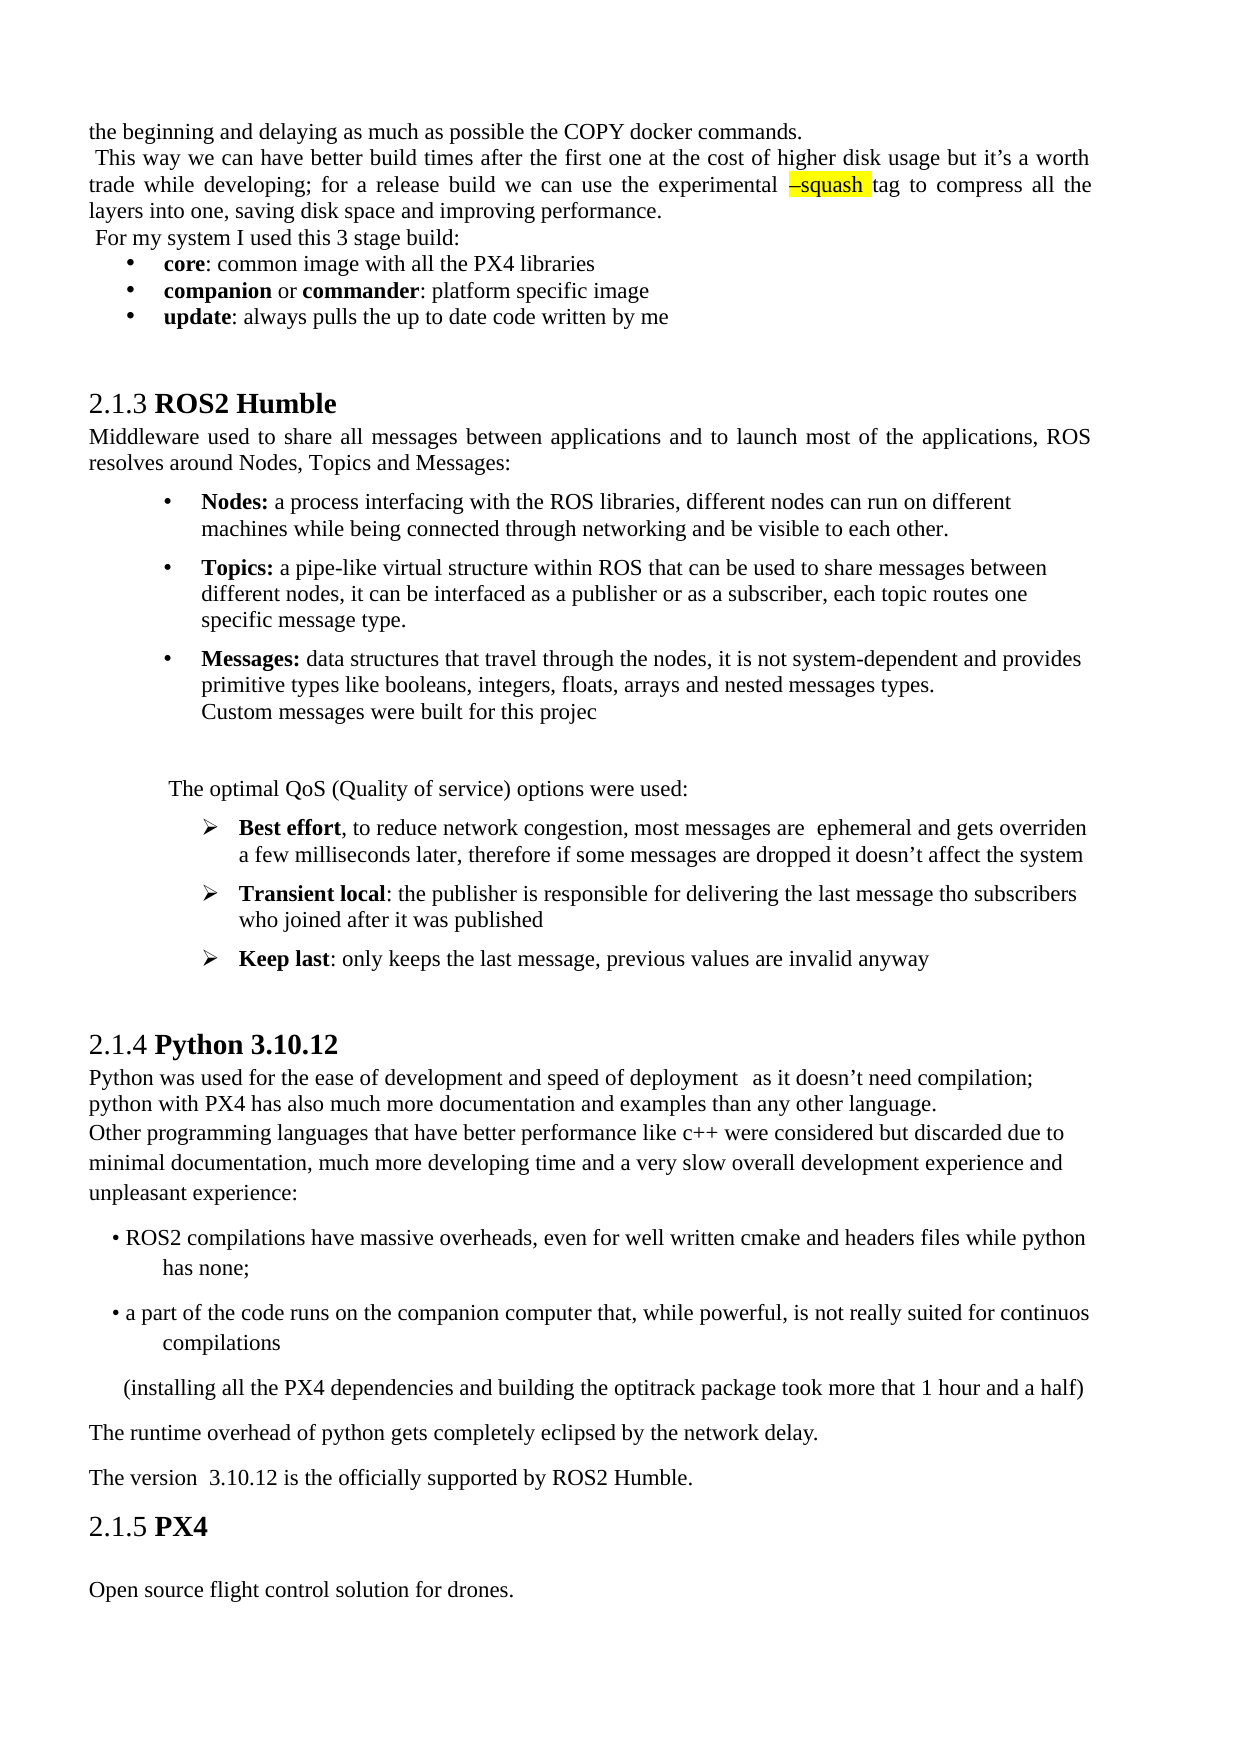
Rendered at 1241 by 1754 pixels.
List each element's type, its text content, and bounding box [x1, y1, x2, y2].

text This way we can have better build times after the first one at the cost of higher disk usage but it’s a worth trade while developing; for a release build we can use the experimental –squash tag to compress all the layers into one, saving disk space and improving performance. [89, 144, 1092, 223]
list Nodes: a process interfacing with the ROS libraries, different nodes can run on different machines while being connected through networking and be visible to each other. [164, 488, 1092, 541]
text the beginning and delaying as much as possible the COPY docker commands. [89, 118, 1092, 144]
list Messages: data structures that travel through the nodes, it is not system-dependent and provides primitive types like booleans, integers, floats, arrays and nested messages types. Custom messages were built for this projec [164, 645, 1092, 724]
list companion or commander: platform specific image [126, 277, 1092, 303]
list Keep last: only keeps the last message, previous values are invalid anyway [201, 945, 1092, 971]
text The optimal QoS (Quality of service) options were used: [89, 776, 1092, 802]
subtitle 2.1.5 PX4 [89, 1509, 1092, 1543]
list The version 3.10.12 is the officially supported by ROS2 Humble. [89, 1464, 1092, 1490]
list • a part of the code runs on the companion computer that, while powerful, is not really suited for continuos compilations [0, 1299, 1092, 1356]
text Python was used for the ease of development and speed of deployment as it doesn’t need compilation; python with PX4 has also much more documentation and examples than any other language. [89, 1064, 1092, 1117]
list Topics: a pipe-like virtual structure within ROS that can be used to share messages between different nodes, it can be interfaced as a publisher or as a subscriber, each topic routes one specific message type. [164, 553, 1092, 633]
list Open source flight control solution for drones. [0, 1546, 1092, 1602]
list core: common image with all the PX4 libraries [126, 250, 1092, 277]
list The runtime overhead of python gets completely eclipsed by the network delay. [0, 1419, 1092, 1445]
subtitle 2.1.4 Python 3.10.12 [89, 1027, 1092, 1061]
subtitle 2.1.3 ROS2 Humble [89, 387, 1092, 420]
text For my system I used this 3 stage build: [89, 223, 1092, 250]
list (installing all the PX4 dependencies and building the optitrack package took more that 1 hour and a half) [0, 1374, 1092, 1401]
list Best effort, to reduce network congestion, most messages are ephemeral and gets overriden a few milliseconds later, therefore if some messages are dropped it doesn’t affect the system [201, 814, 1092, 867]
list Transient local: the publisher is responsible for delivering the last message tho subscribers who joined after it was published [201, 879, 1092, 932]
list • ROS2 compilations have massive overheads, even for well written cmake and headers files while python has none; [0, 1224, 1092, 1281]
list update: always pulls the up to date code written by me [126, 303, 1092, 330]
list Middleware used to share all messages between applications and to launch most of the applications, ROS resolves around Nodes, Topics and Messages: [89, 423, 1092, 476]
list Other programming languages that have better performance like c++ were considered but discarded due to minimal documentation, much more developing time and a very slow overall development experience and unpleasant experience: [0, 1117, 1092, 1206]
